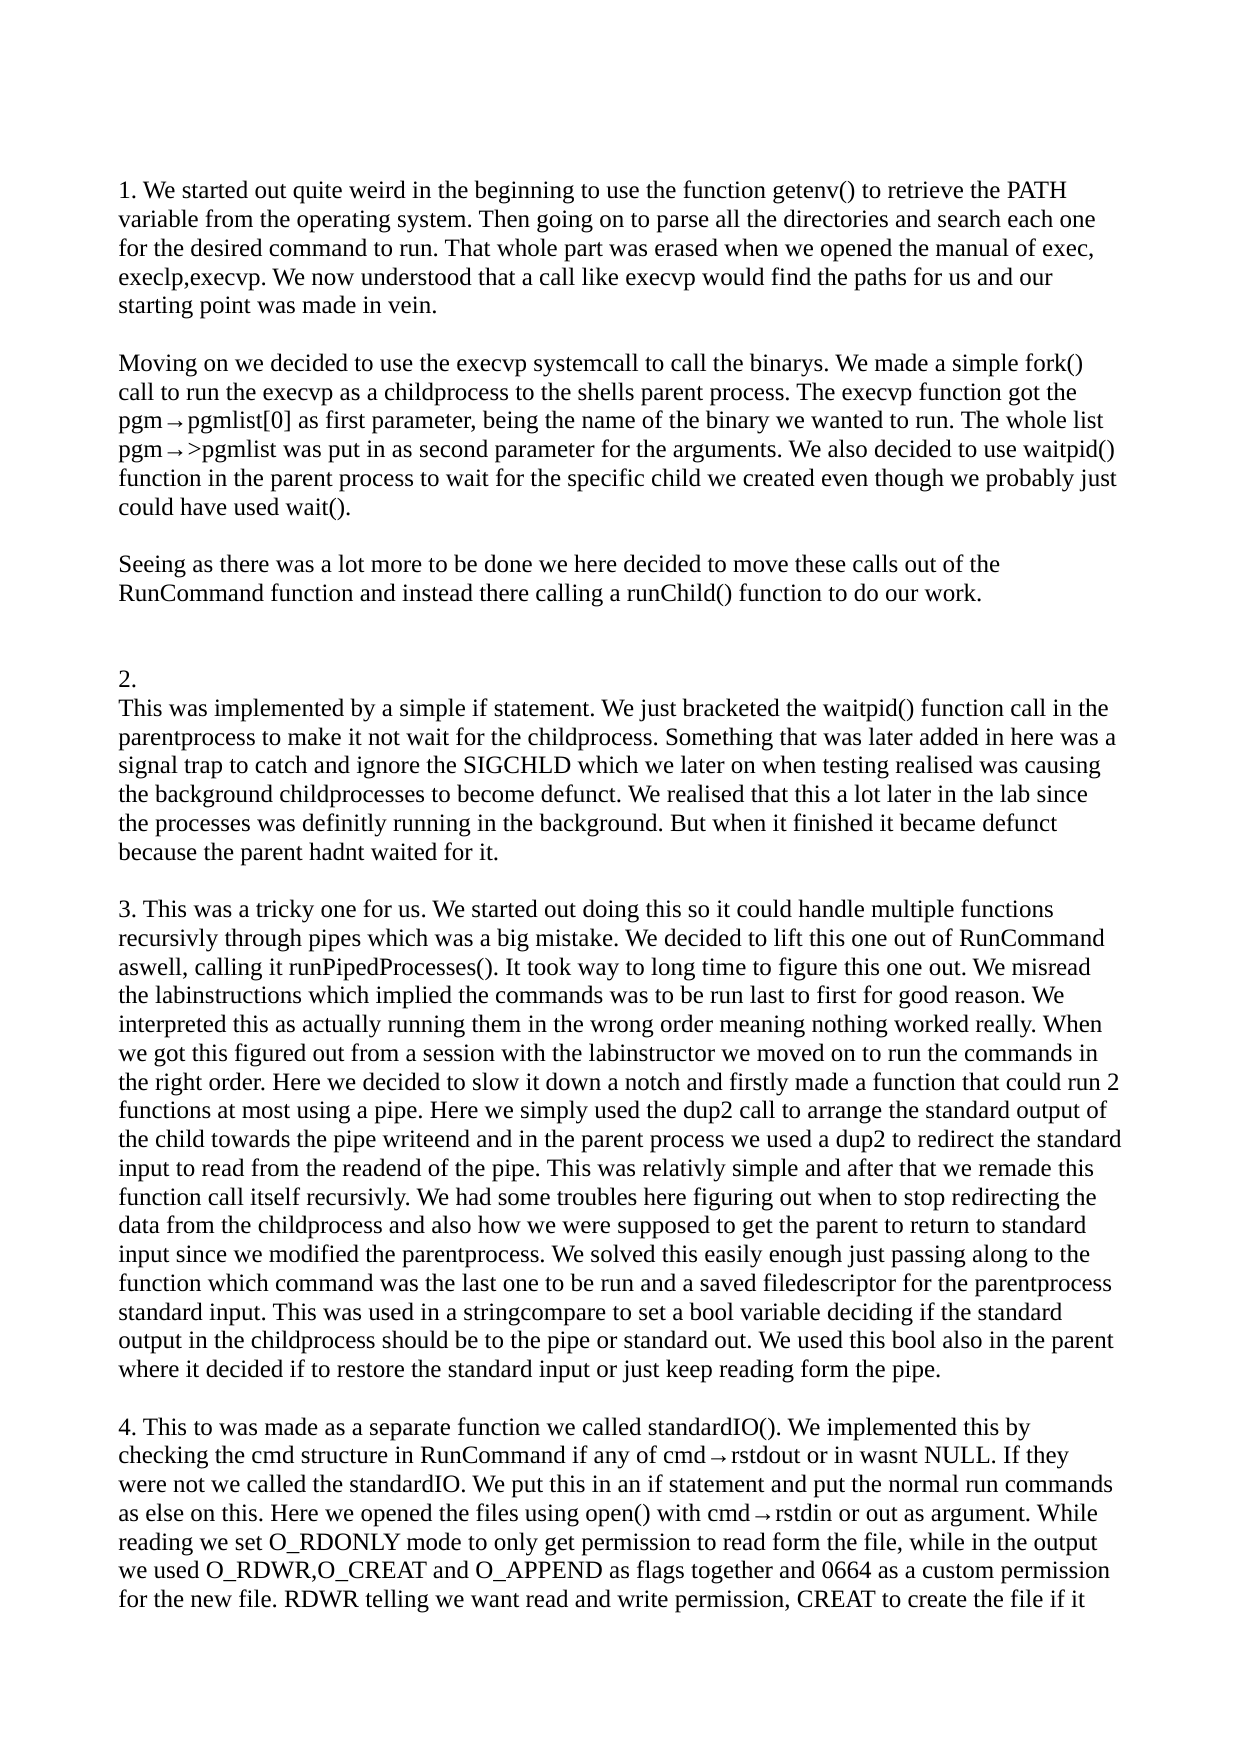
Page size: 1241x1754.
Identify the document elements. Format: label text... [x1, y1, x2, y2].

text 1. We started out quite weird in the beginning to use the function getenv() to retrieve the PATH variable from the operating system. Then going on to parse all the directories and search each one for the desired command to run. That whole part was erased when we opened the manual of exec, execlp,execvp. We now understood that a call like execvp would find the paths for us and our starting point was made in vein. Moving on we decided to use the execvp systemcall to call the binarys. We made a simple fork() call to run the execvp as a childprocess to the shells parent process. The execvp function got the pgm→pgmlist[0] as first parameter, being the name of the binary we wanted to run. The whole list pgm→>pgmlist was put in as second parameter for the arguments. We also decided to use waitpid() function in the parent process to wait for the specific child we created even though we probably just could have used wait(). [118, 176, 1122, 521]
text 3. This was a tricky one for us. We started out doing this so it could handle multiple functions recursivly through pipes which was a big mistake. We decided to lift this one out of RunCommand aswell, calling it runPipedProcesses(). It took way to long time to figure this one out. We misread the labinstructions which implied the commands was to be run last to first for good reason. We interpreted this as actually running them in the wrong order meaning nothing worked really. When we got this figured out from a session with the labinstructor we moved on to run the commands in the right order. Here we decided to slow it down a notch and firstly made a function that could run 2 functions at most using a pipe. Here we simply used the dup2 call to arrange the standard output of the child towards the pipe writeend and in the parent process we used a dup2 to redirect the standard input to read from the readend of the pipe. This was relativly simple and after that we remade this function call itself recursivly. We had some troubles here figuring out when to stop redirecting the data from the childprocess and also how we were supposed to get the parent to return to standard input since we modified the parentprocess. We solved this easily enough just passing along to the function which command was the last one to be run and a saved filedescriptor for the parentprocess standard input. This was used in a stringcompare to set a bool variable deciding if the standard output in the childprocess should be to the pipe or standard out. We used this bool also in the parent where it decided if to restore the standard input or just keep reading form the pipe. [118, 894, 1122, 1383]
text This was implemented by a simple if statement. We just bracketed the waitpid() function call in the parentprocess to make it not wait for the childprocess. Something that was later added in here was a signal trap to catch and ignore the SIGCHLD which we later on when testing realised was causing the background childprocesses to become defunct. We realised that this a lot later in the lab since the processes was definitly running in the background. But when it finished it became defunct because the parent hadnt waited for it. [118, 693, 1122, 866]
text 4. This to was made as a separate function we called standardIO(). We implemented this by checking the cmd structure in RunCommand if any of cmd→rstdout or in wasnt NULL. If they were not we called the standardIO. We put this in an if statement and put the normal run commands as else on this. Here we opened the files using open() with cmd→rstdin or out as argument. While reading we set O_RDONLY mode to only get permission to read form the file, while in the output we used O_RDWR,O_CREAT and O_APPEND as flags together and 0664 as a custom permission for the new file. RDWR telling we want read and write permission, CREAT to create the file if it [118, 1412, 1122, 1613]
text Seeing as there was a lot more to be done we here decided to move these calls out of the RunCommand function and instead there calling a runChild() function to do our work. [118, 549, 1122, 607]
text 2. [118, 664, 1122, 693]
